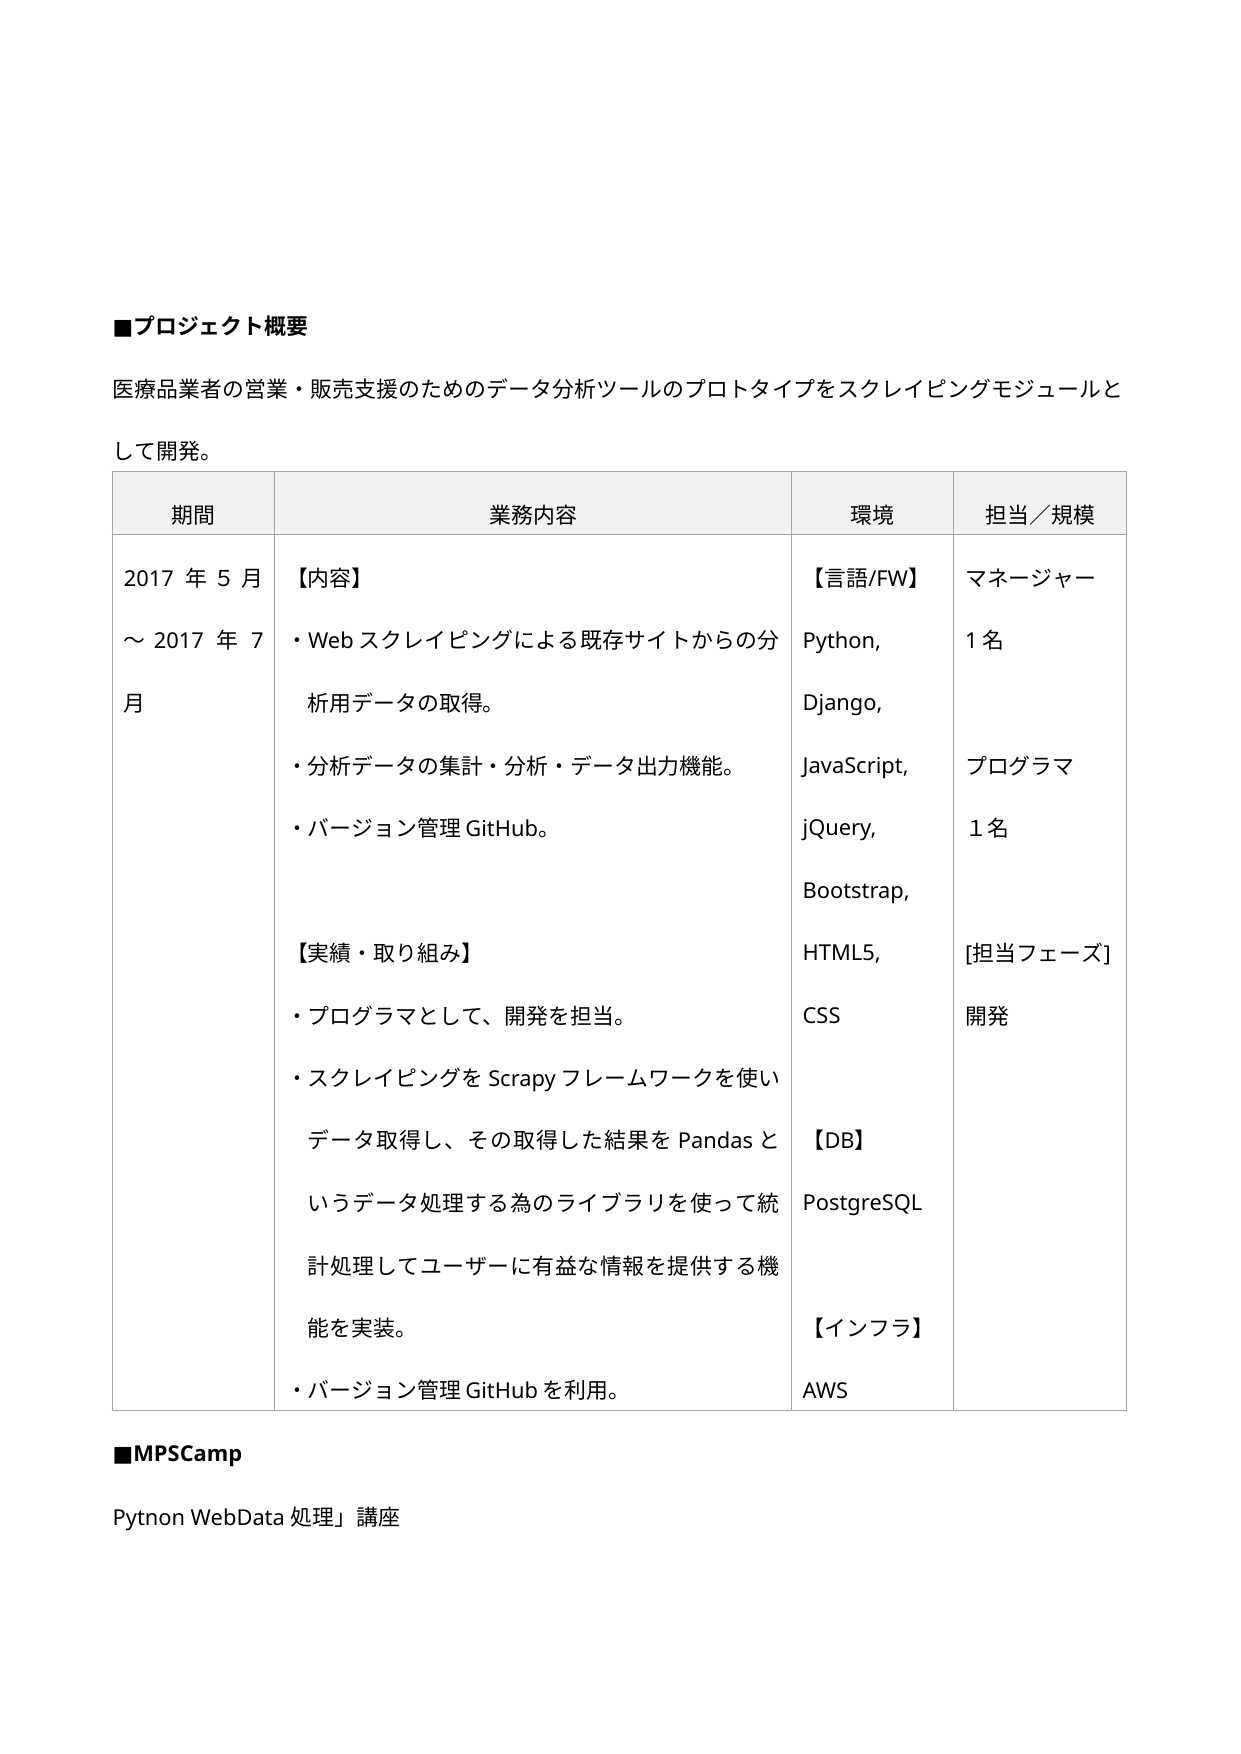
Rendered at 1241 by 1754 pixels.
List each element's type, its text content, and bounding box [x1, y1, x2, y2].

table_header 環境 [792, 472, 953, 534]
table_header 業務内容 [275, 472, 791, 534]
table_cell 【内容】 ・Webスクレイピングによる既存サイトからの分析用データの取得。 ・分析データの集計・分析・データ出力機能。 ・バージョン管理GitHub。 【実績・取り組み】 ・プログラマとして、開発を担当。 ・スクレイピングをScrapyフレームワークを使いデータ取得し、その取得した結果をPandasというデータ処理する為のライブラリを使って統計処理してユーザーに有益な情報を提供する機能を実装。 ・バージョン管理GitHubを利用。 [275, 535, 791, 1410]
table_header 期間 [113, 472, 274, 534]
text ■MPSCamp [112, 1411, 1128, 1474]
table_header 担当／規模 [954, 472, 1126, 534]
text ■プロジェクト概要 [112, 283, 1128, 346]
text 医療品業者の営業・販売支援のためのデータ分析ツールのプロトタイプをスクレイピングモジュールとして開発。 [112, 346, 1128, 471]
table_cell 2017年５月～2017年7月 [113, 535, 274, 1410]
text Pytnon WebData 処理」講座 [112, 1474, 1128, 1536]
table_cell マネージャー 1名 プログラマ １名 [担当フェーズ] 開発 [954, 535, 1126, 1410]
table_cell 【言語/FW】 Python, Django, JavaScript, jQuery, Bootstrap, HTML5, CSS 【DB】 PostgreSQL 【インフラ】 AWS [792, 535, 953, 1410]
